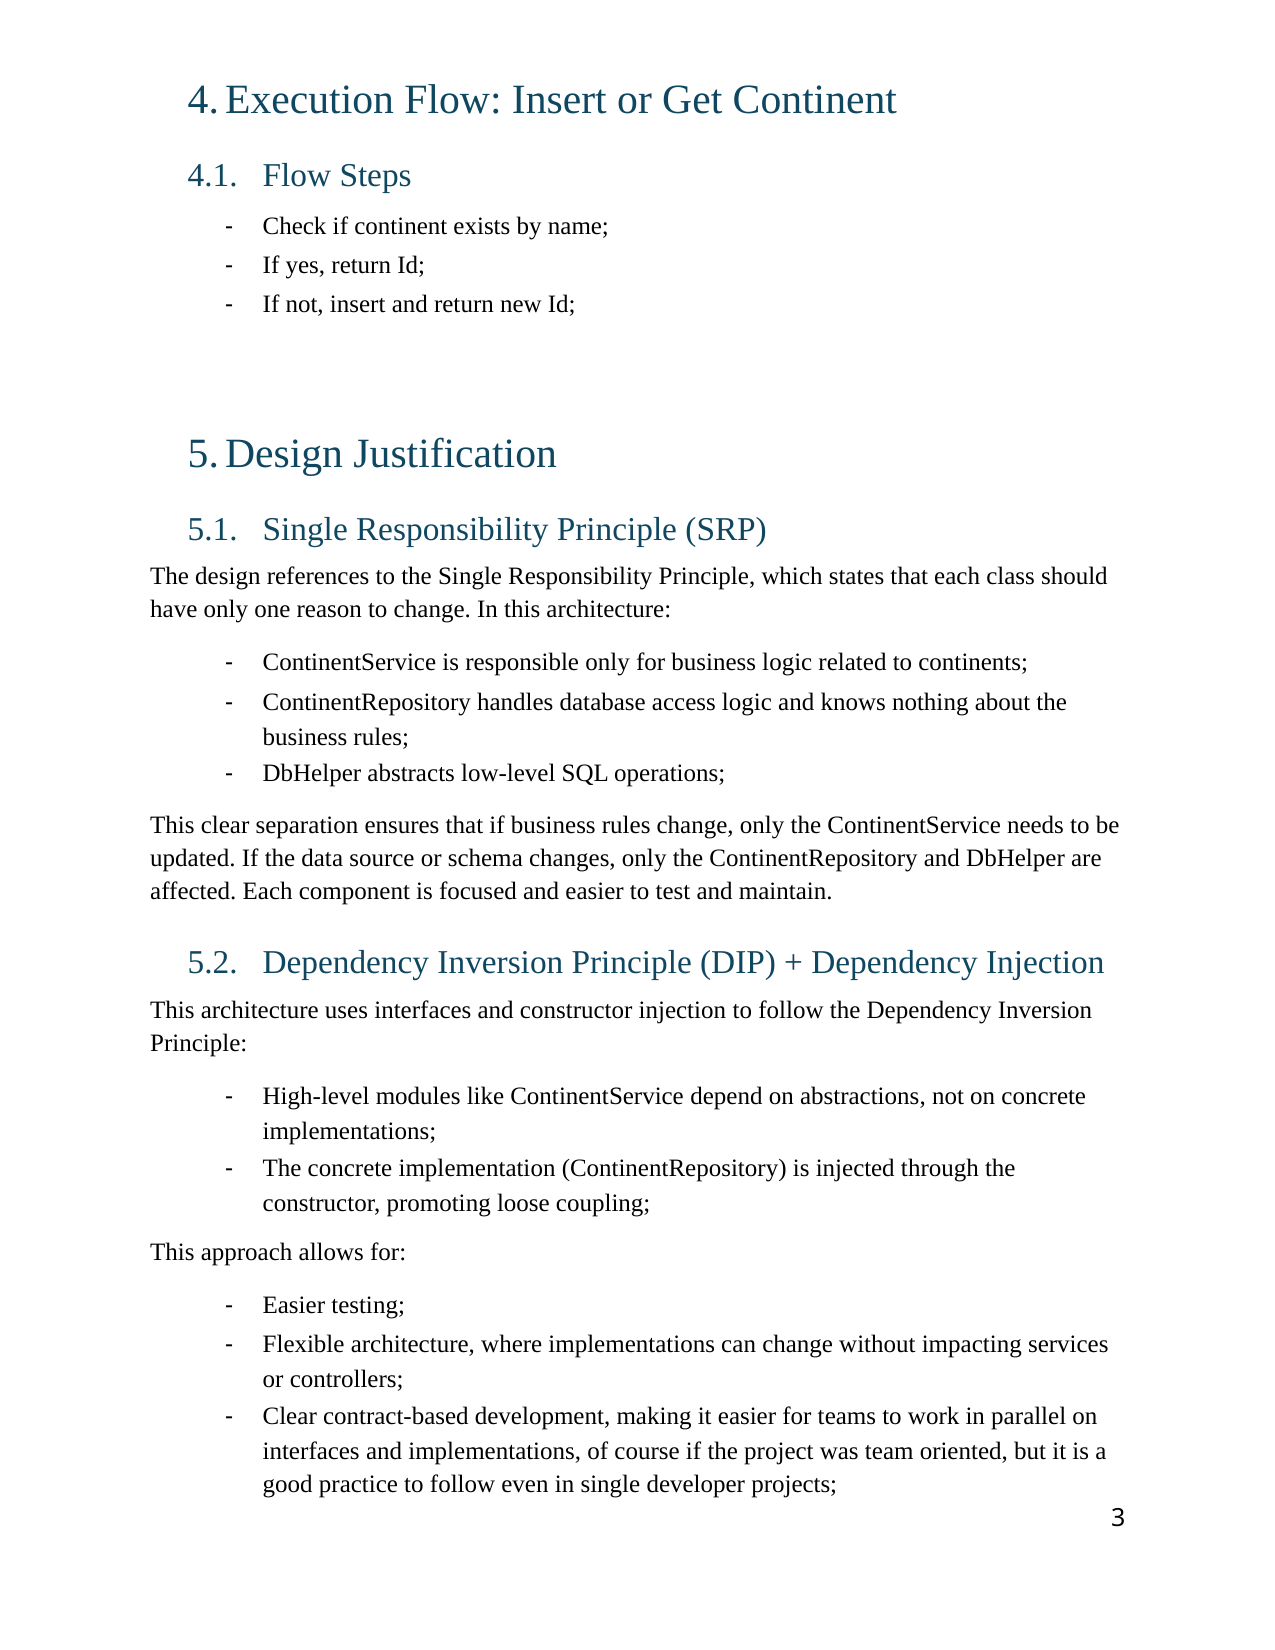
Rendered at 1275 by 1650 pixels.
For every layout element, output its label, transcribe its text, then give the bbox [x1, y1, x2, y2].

subtitle Design Justification [187, 429, 1125, 477]
list Flexible architecture, where implementations can change without impacting services or controllers; [225, 1326, 1125, 1393]
list Easier testing; [225, 1287, 1125, 1321]
list The concrete implementation (ContinentRepository) is injected through the constructor, promoting loose coupling; [225, 1149, 1125, 1216]
subtitle Dependency Inversion Principle (DIP) + Dependency Injection [187, 943, 1125, 981]
list Clear contract-based development, making it easier for teams to work in parallel on interfaces and implementations, of course if the project was team oriented, but it is a good practice to follow even in single developer projects; [225, 1397, 1125, 1498]
subtitle Execution Flow: Insert or Get Continent [187, 75, 1125, 123]
text This architecture uses interfaces and constructor injection to follow the Dependency Inversion Principle: [150, 995, 1125, 1057]
list ContinentService is responsible only for business logic related to continents; [225, 644, 1125, 678]
text This approach allows for: [150, 1237, 1125, 1266]
text The design references to the Single Responsibility Principle, which states that each class should have only one reason to change. In this architecture: [150, 561, 1125, 623]
list Check if continent exists by name; [225, 207, 1125, 242]
list High-level modules like ContinentService depend on abstractions, not on concrete implementations; [225, 1078, 1125, 1145]
list ContinentRepository handles database access logic and knows nothing about the business rules; [225, 683, 1125, 750]
list If yes, return Id; [225, 247, 1125, 281]
text This clear separation ensures that if business rules change, only the ContinentService needs to be updated. If the data source or schema changes, only the ContinentRepository and DbHelper are affected. Each component is focused and easier to test and maintain. [150, 810, 1125, 905]
list If not, insert and return new Id; [225, 286, 1125, 320]
subtitle Single Responsibility Principle (SRP) [187, 509, 1125, 547]
list DbHelper abstracts low-level SQL operations; [225, 754, 1125, 789]
subtitle Flow Steps [187, 155, 1125, 193]
